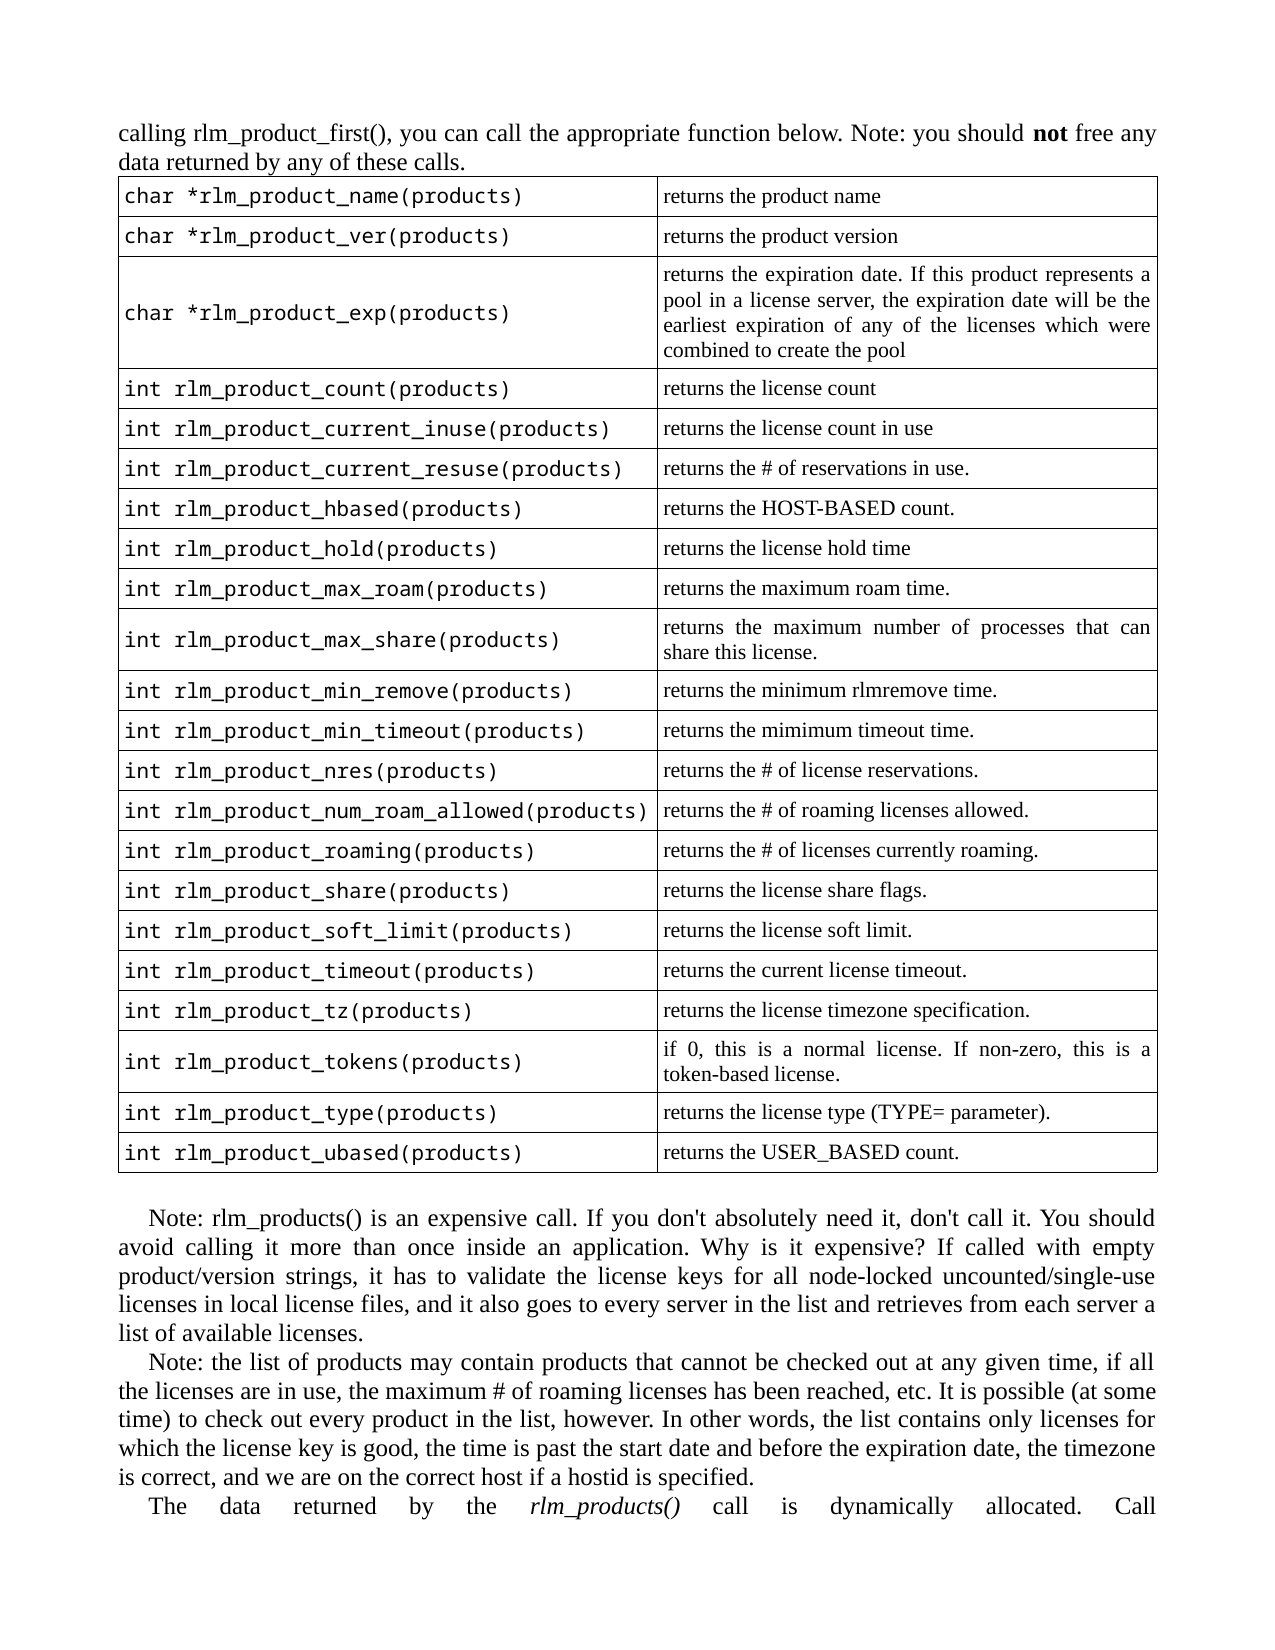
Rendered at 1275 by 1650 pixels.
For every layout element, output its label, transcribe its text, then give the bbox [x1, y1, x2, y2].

table_cell returns the # of license reservations. [658, 751, 1157, 790]
text Note: the list of products may contain products that cannot be checked out at any given time, if all the licenses are in use, the maximum # of roaming licenses has been reached, etc. It is possible (at some time) to check out every product in the list, however. In other words, the list contains only licenses for which the license key is good, the time is past the start date and before the expiration date, the timezone is correct, and we are on the correct host if a hostid is specified. [118, 1347, 1157, 1491]
table_cell returns the maximum roam time. [658, 569, 1157, 608]
table_cell int rlm_product_max_roam(products) [119, 569, 657, 608]
table_cell char *rlm_product_ver(products) [119, 217, 657, 256]
table_cell int rlm_product_tz(products) [119, 991, 657, 1030]
text Note: rlm_products() is an expensive call. If you don't absolutely need it, don't call it. You should avoid calling it more than once inside an application. Why is it expensive? If called with empty product/version strings, it has to validate the license keys for all node-locked uncounted/single-use licenses in local license files, and it also goes to every server in the list and retrieves from each server a list of available licenses. [118, 1203, 1157, 1347]
table_cell int rlm_product_timeout(products) [119, 951, 657, 990]
table_cell returns the mimimum timeout time. [658, 711, 1157, 750]
table_cell returns the license share flags. [658, 871, 1157, 910]
table_cell int rlm_product_share(products) [119, 871, 657, 910]
table_cell int rlm_product_count(products) [119, 369, 657, 408]
table_cell returns the maximum number of processes that can share this license. [658, 609, 1157, 670]
table_cell returns the # of reservations in use. [658, 449, 1157, 488]
table_cell char *rlm_product_exp(products) [119, 257, 657, 368]
table_header returns the product name [658, 177, 1157, 216]
table_cell returns the HOST-BASED count. [658, 489, 1157, 528]
table_cell int rlm_product_hbased(products) [119, 489, 657, 528]
table_cell if 0, this is a normal license. If non-zero, this is a token-based license. [658, 1031, 1157, 1092]
table_cell int rlm_product_roaming(products) [119, 831, 657, 870]
table_cell returns the license type (TYPE= parameter). [658, 1093, 1157, 1132]
table_cell int rlm_product_min_remove(products) [119, 671, 657, 710]
table_cell returns the current license timeout. [658, 951, 1157, 990]
table_cell int rlm_product_max_share(products) [119, 609, 657, 670]
table_cell int rlm_product_type(products) [119, 1093, 657, 1132]
table_cell returns the minimum rlmremove time. [658, 671, 1157, 710]
table_cell returns the product version [658, 217, 1157, 256]
table_cell returns the license count in use [658, 409, 1157, 448]
table_cell int rlm_product_min_timeout(products) [119, 711, 657, 750]
table_cell returns the license hold time [658, 529, 1157, 568]
table_cell int rlm_product_current_inuse(products) [119, 409, 657, 448]
table_cell returns the USER_BASED count. [658, 1133, 1157, 1172]
table_cell returns the # of roaming licenses allowed. [658, 791, 1157, 830]
table_cell int rlm_product_num_roam_allowed(products) [119, 791, 657, 830]
table_cell returns the license timezone specification. [658, 991, 1157, 1030]
table_cell int rlm_product_hold(products) [119, 529, 657, 568]
table_cell returns the expiration date. If this product represents a pool in a license server, the expiration date will be the earliest expiration of any of the licenses which were combined to create the pool [658, 257, 1157, 368]
table_header char *rlm_product_name(products) [119, 177, 657, 216]
table_cell int rlm_product_soft_limit(products) [119, 911, 657, 950]
table_cell int rlm_product_current_resuse(products) [119, 449, 657, 488]
text The data returned by the rlm_products() call is dynamically allocated. Call [118, 1491, 1157, 1519]
table_cell int rlm_product_ubased(products) [119, 1133, 657, 1172]
table_cell int rlm_product_tokens(products) [119, 1031, 657, 1092]
table_cell int rlm_product_nres(products) [119, 751, 657, 790]
table_cell returns the # of licenses currently roaming. [658, 831, 1157, 870]
table_cell returns the license soft limit. [658, 911, 1157, 950]
table_cell returns the license count [658, 369, 1157, 408]
text calling rlm_product_first(), you can call the appropriate function below. Note: you should not free any data returned by any of these calls. [118, 118, 1157, 176]
